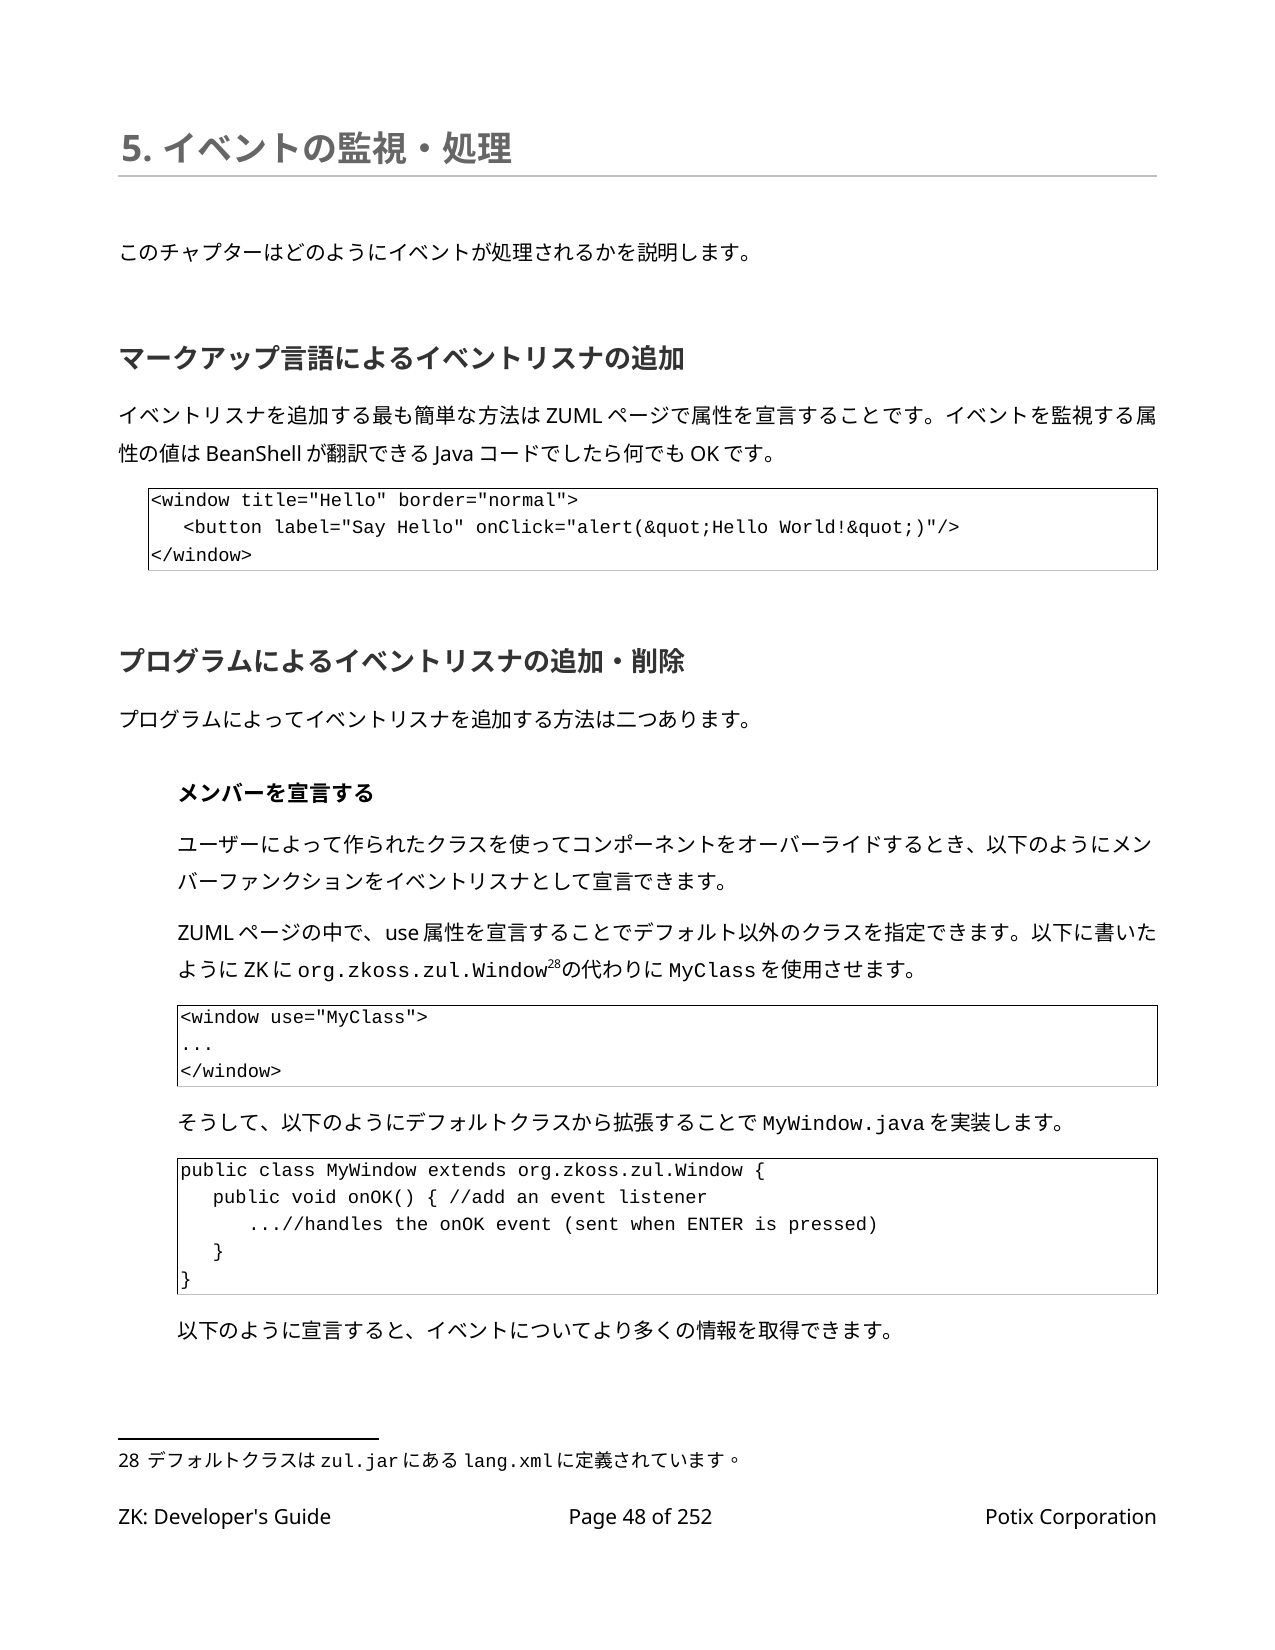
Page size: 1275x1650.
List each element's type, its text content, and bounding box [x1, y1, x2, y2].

subtitle 5. イベントの監視・処理 [118, 118, 1157, 175]
text } [178, 1239, 1157, 1263]
subtitle メンバーを宣言する [177, 776, 1157, 807]
text <window use="MyClass"> [178, 1006, 1157, 1029]
text public class MyWindow extends org.zkoss.zul.Window { [178, 1159, 1157, 1182]
text </window> [178, 1059, 1157, 1086]
text ... [178, 1032, 1157, 1056]
text <button label="Say Hello" onClick="alert(&quot;Hello World!&quot;)"/> [149, 515, 1157, 539]
subtitle プログラムによるイベントリスナの追加・削除 [118, 641, 1157, 679]
text public void onOK() { //add an event listener [178, 1185, 1157, 1209]
text <window title="Hello" border="normal"> [149, 489, 1157, 512]
text イベントリスナを追加する最も簡単な方法はZUMLページで属性を宣言することです。イベントを監視する属性の値はBeanShellが翻訳できるJavaコードでしたら何でもOKです。 [118, 400, 1157, 467]
text ユーザーによって作られたクラスを使ってコンポーネントをオーバーライドするとき、以下のようにメンバーファンクションをイベントリスナとして宣言できます。 [177, 828, 1157, 896]
text 以下のように宣言すると、イベントについてより多くの情報を取得できます。 [177, 1314, 1157, 1344]
text プログラムによってイベントリスナを追加する方法は二つあります。 [118, 703, 1157, 733]
subtitle マークアップ言語によるイベントリスナの追加 [118, 337, 1157, 376]
text ...//handles the onOK event (sent when ENTER is pressed) [178, 1212, 1157, 1236]
text </window> [149, 542, 1157, 570]
text デフォルトクラスはzul.jarにあるlang.xmlに定義されています。 [118, 1445, 1157, 1473]
text ZUMLページの中で、use属性を宣言することでデフォルト以外のクラスを指定できます。以下に書いたようにZKにorg.zkoss.zul.Windowの代わりにMyClassを使用させます。 [177, 916, 1157, 984]
text そうして、以下のようにデフォルトクラスから拡張することでMyWindow.javaを実装します。 [177, 1107, 1157, 1137]
text このチャプターはどのようにイベントが処理されるかを説明します。 [118, 236, 1157, 266]
text } [178, 1266, 1157, 1294]
